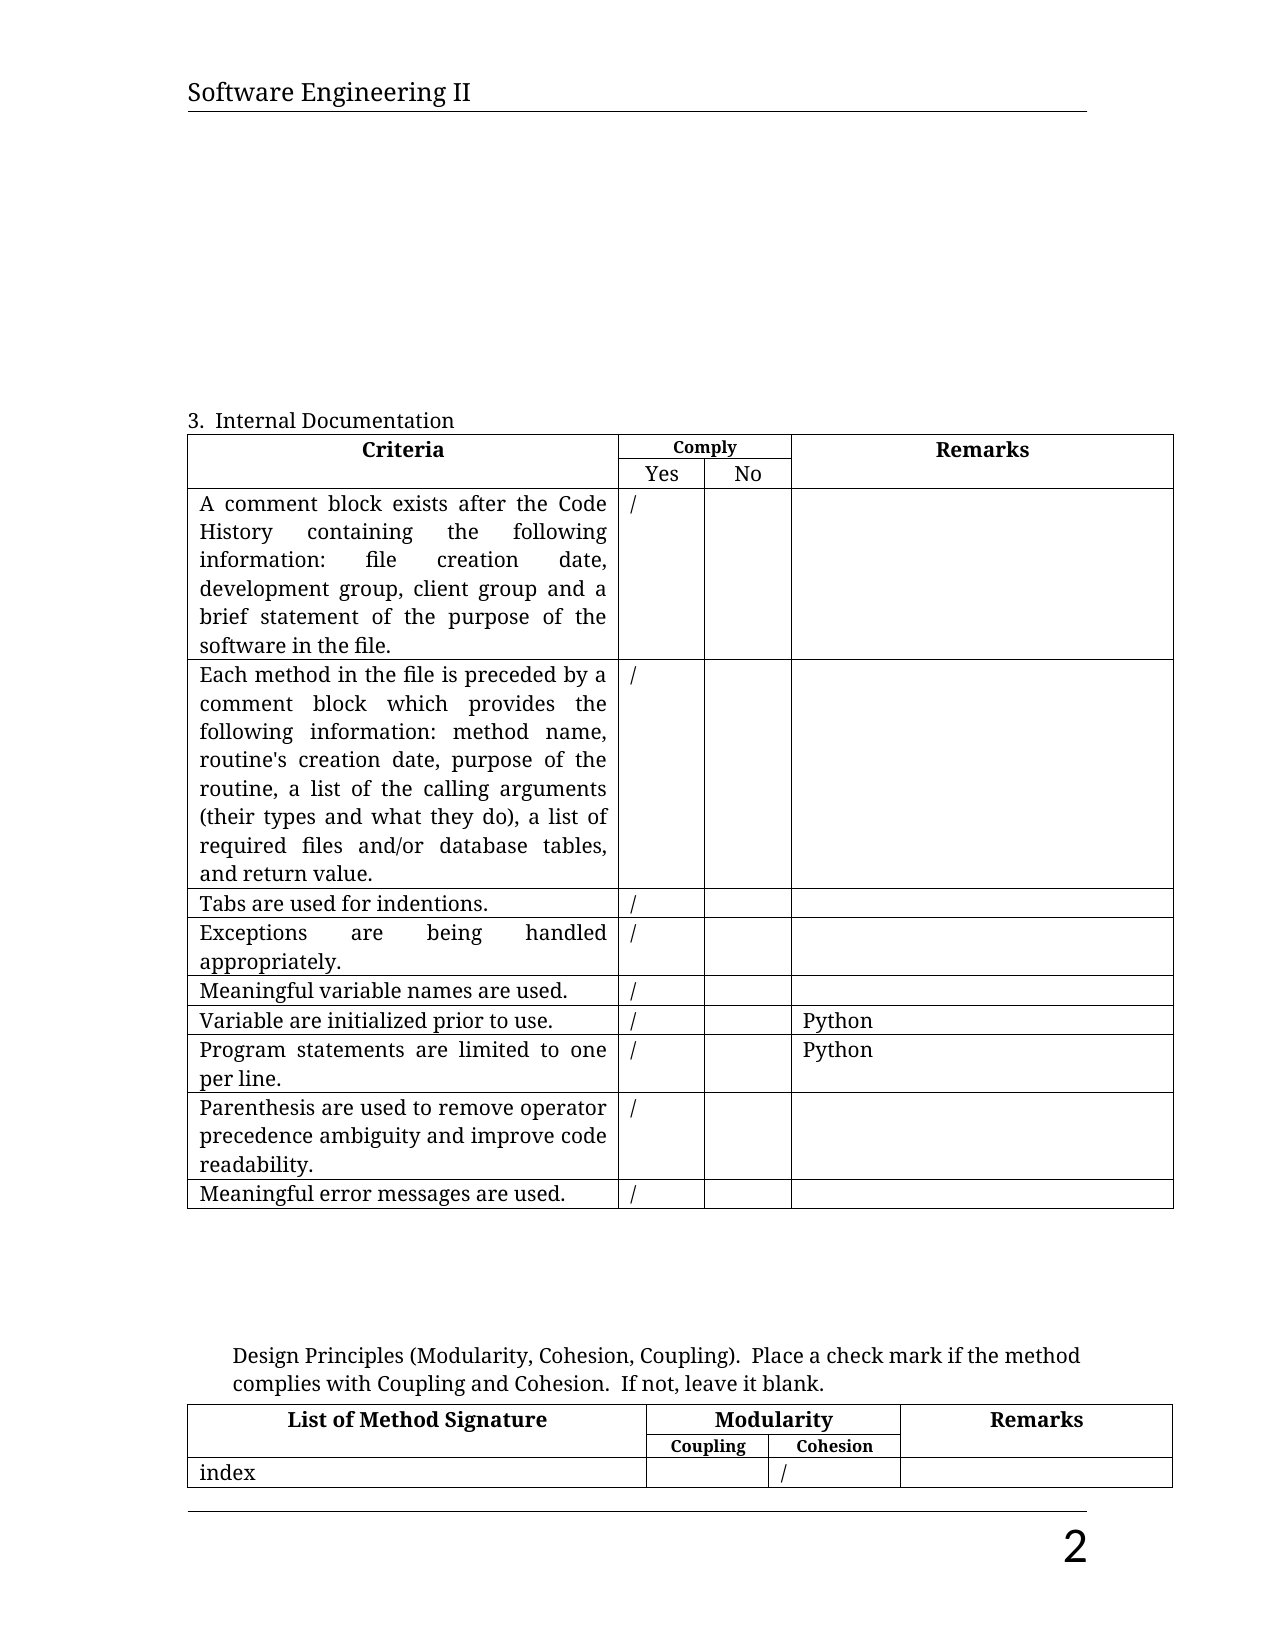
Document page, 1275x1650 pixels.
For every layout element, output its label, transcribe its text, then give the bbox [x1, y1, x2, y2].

table_cell Meaningful variable names are used. [188, 976, 618, 1005]
table_cell Parenthesis are used to remove operator precedence ambiguity and improve code readability. [188, 1093, 618, 1178]
table_cell [705, 489, 791, 659]
table_cell [792, 976, 1173, 1005]
table_cell [792, 918, 1173, 975]
table_cell Tabs are used for indentions. [188, 889, 618, 917]
table_cell [792, 660, 1173, 888]
table_cell A comment block exists after the Code History containing the following information: file creation date, development group, client group and a brief statement of the purpose of the software in the file. [188, 489, 618, 659]
table_cell [901, 1458, 1172, 1487]
table_cell / [619, 1035, 704, 1092]
table_cell Exceptions are being handled appropriately. [188, 918, 618, 975]
table_cell Python [792, 1035, 1173, 1092]
table_cell [705, 1093, 791, 1178]
table_cell [792, 1180, 1173, 1208]
table_cell Cohesion [769, 1435, 900, 1457]
table_cell [792, 489, 1173, 659]
table_cell No [705, 459, 791, 488]
table_cell [705, 1006, 791, 1034]
table_cell [705, 660, 791, 888]
table_cell [705, 1035, 791, 1092]
table_header Comply [619, 435, 791, 458]
table_cell / [619, 1180, 704, 1208]
table_header Remarks [901, 1405, 1172, 1457]
table_cell / [769, 1458, 900, 1487]
table_cell [705, 889, 791, 917]
subtitle Design Principles (Modularity, Cohesion, Coupling). Place a check mark if the method complies with Coupling and Cohesion. If not, leave it blank. [187, 1341, 1087, 1398]
table_cell Variable are initialized prior to use. [188, 1006, 618, 1034]
table_header Remarks [792, 435, 1173, 488]
table_cell / [619, 976, 704, 1005]
table_cell / [619, 660, 704, 888]
table_header Criteria [188, 435, 618, 488]
table_cell [705, 1180, 791, 1208]
table_cell / [619, 1006, 704, 1034]
table_cell / [619, 489, 704, 659]
text 3. Internal Documentation [187, 406, 1087, 434]
table_cell [705, 918, 791, 975]
table_cell Python [792, 1006, 1173, 1034]
table_header List of Method Signature [188, 1405, 646, 1457]
table_cell Yes [619, 459, 704, 488]
table_cell / [619, 1093, 704, 1178]
table_cell / [619, 918, 704, 975]
table_cell [705, 976, 791, 1005]
table_cell Each method in the file is preceded by a comment block which provides the following information: method name, routine's creation date, purpose of the routine, a list of the calling arguments (their types and what they do), a list of required files and/or database tables, and return value. [188, 660, 618, 888]
table_header Modularity [647, 1405, 900, 1433]
table_cell Program statements are limited to one per line. [188, 1035, 618, 1092]
table_cell Coupling [647, 1435, 768, 1457]
table_cell Meaningful error messages are used. [188, 1180, 618, 1208]
table_cell [792, 889, 1173, 917]
table_cell [792, 1093, 1173, 1178]
table_cell [647, 1458, 768, 1487]
table_cell / [619, 889, 704, 917]
table_cell index [188, 1458, 646, 1487]
